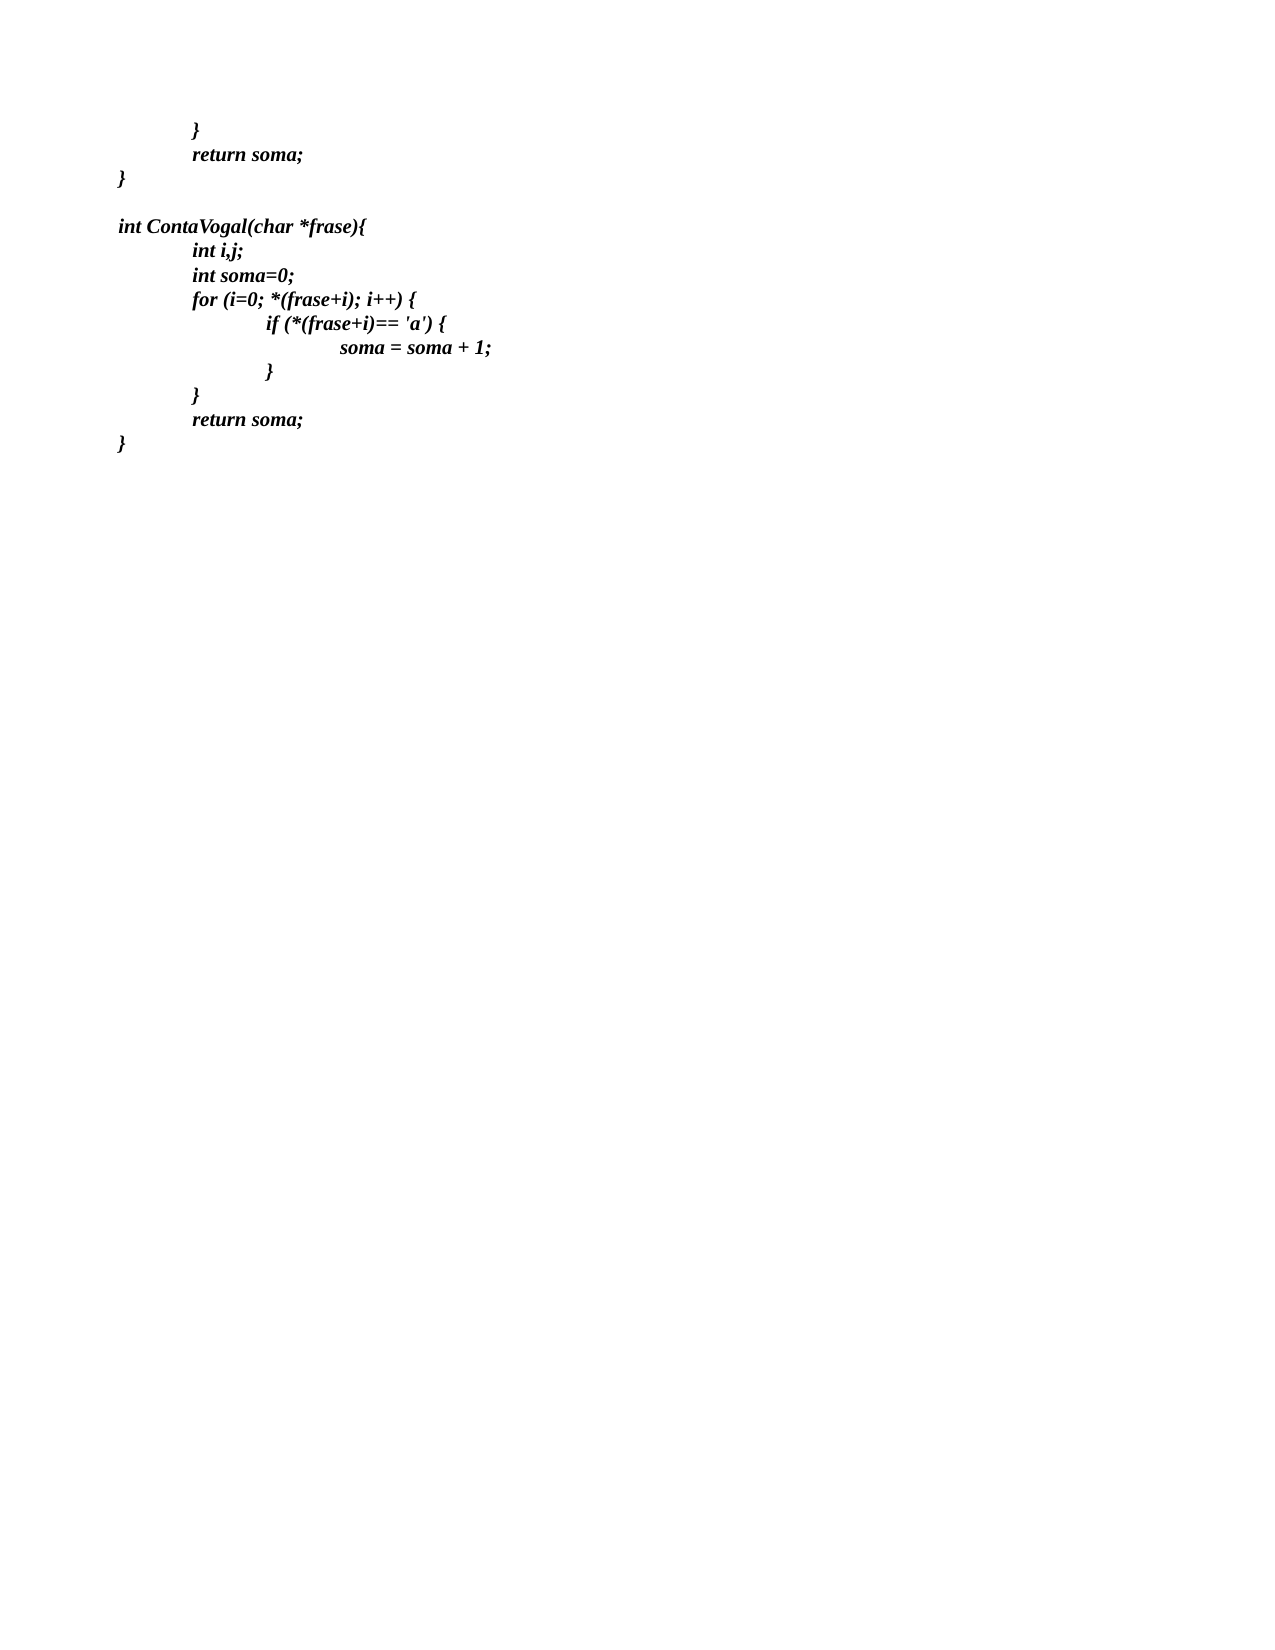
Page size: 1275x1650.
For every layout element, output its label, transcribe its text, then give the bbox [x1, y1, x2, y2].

text return soma; [118, 407, 1157, 431]
text int soma=0; [118, 262, 1157, 287]
text soma = soma + 1; [118, 335, 1157, 359]
text } [118, 431, 1157, 455]
text } [118, 383, 1157, 407]
text int ContaVogal(char *frase){ [118, 214, 1157, 238]
text int i,j; [118, 238, 1157, 262]
text } [118, 118, 1157, 142]
text } [118, 166, 1157, 190]
text return soma; [118, 142, 1157, 166]
text for (i=0; *(frase+i); i++) { [118, 287, 1157, 311]
text } [118, 359, 1157, 383]
text if (*(frase+i)== 'a') { [118, 311, 1157, 335]
